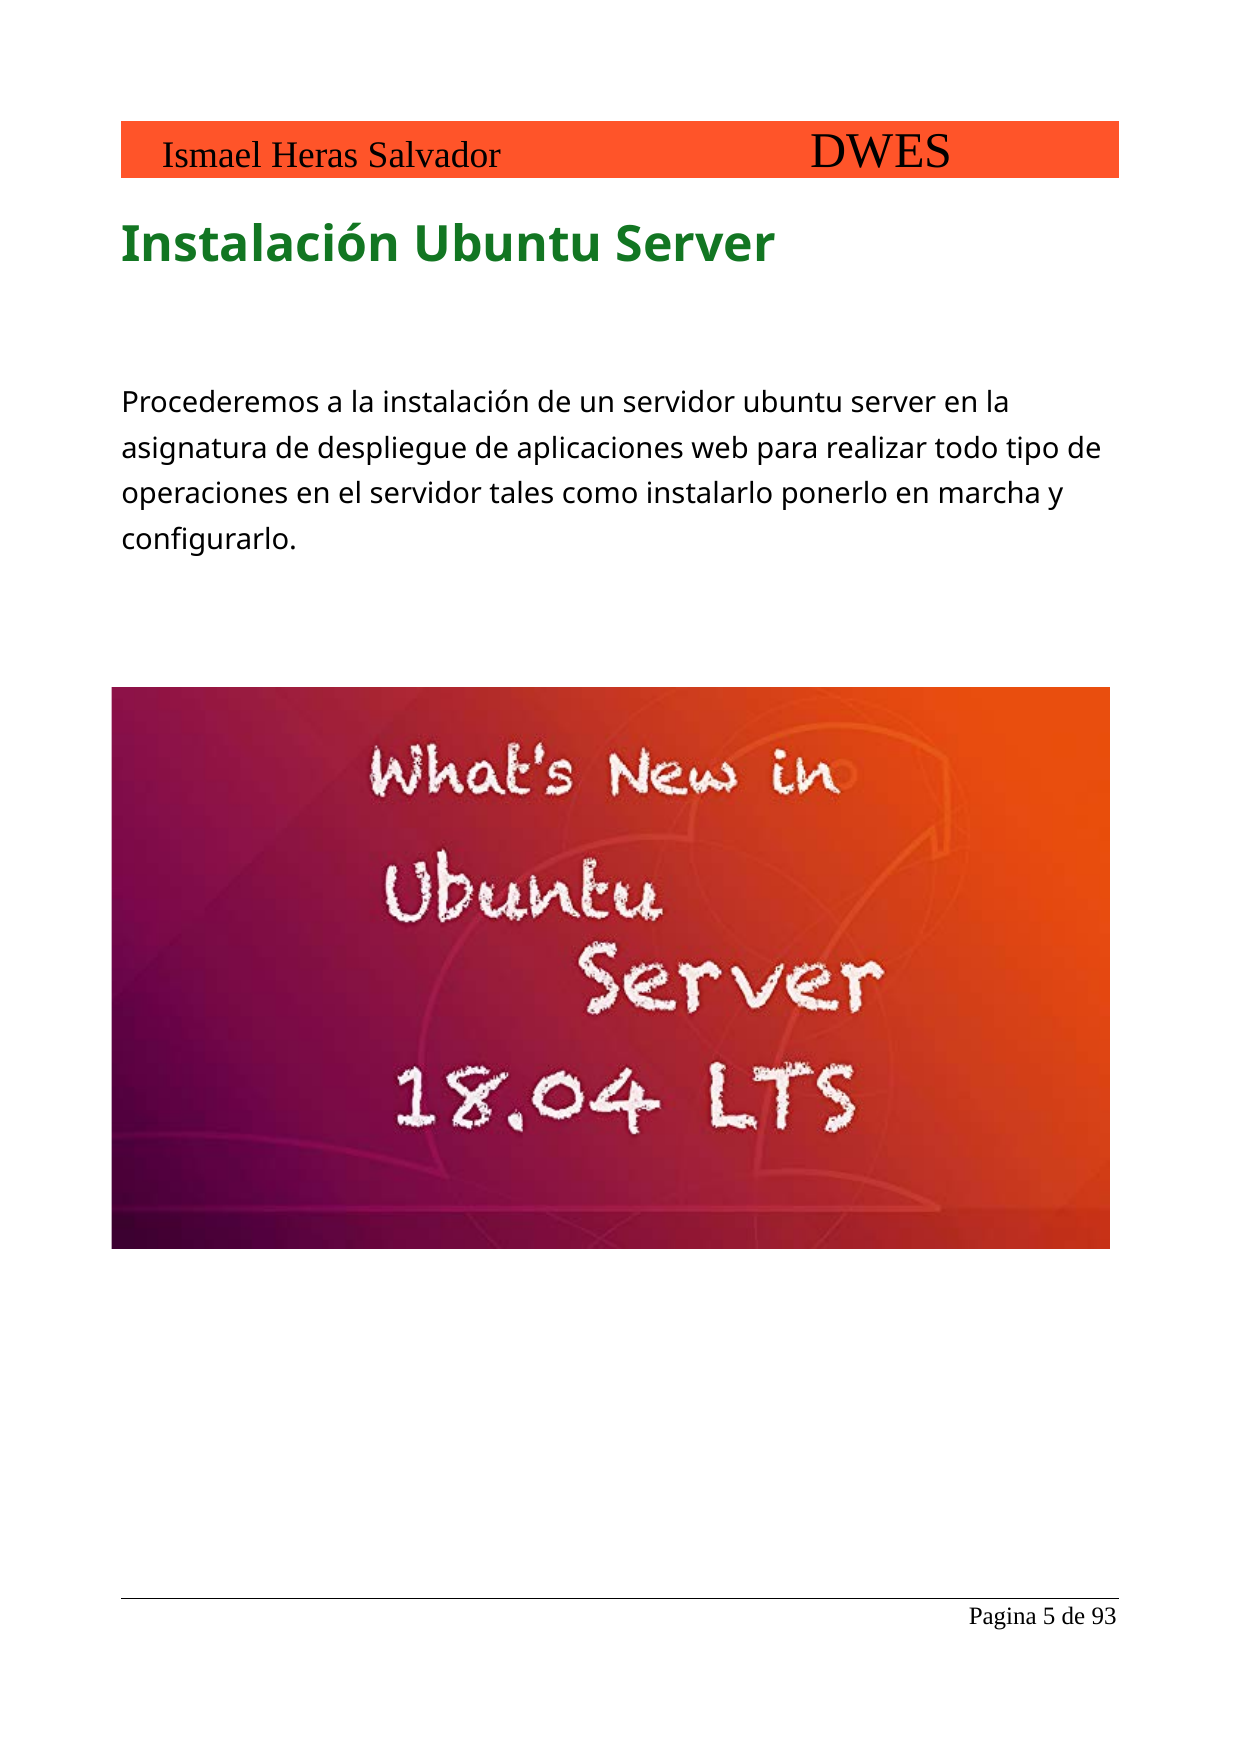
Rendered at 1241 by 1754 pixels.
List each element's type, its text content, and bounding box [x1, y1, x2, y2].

picture [111, 687, 1110, 1249]
subtitle Instalación Ubuntu Server [121, 208, 1119, 276]
text Procederemos a la instalación de un servidor ubuntu server en la asignatura de despliegue de aplicaciones web para realizar todo tipo de operaciones en el servidor tales como instalarlo ponerlo en marcha y configurarlo. [121, 382, 1119, 558]
